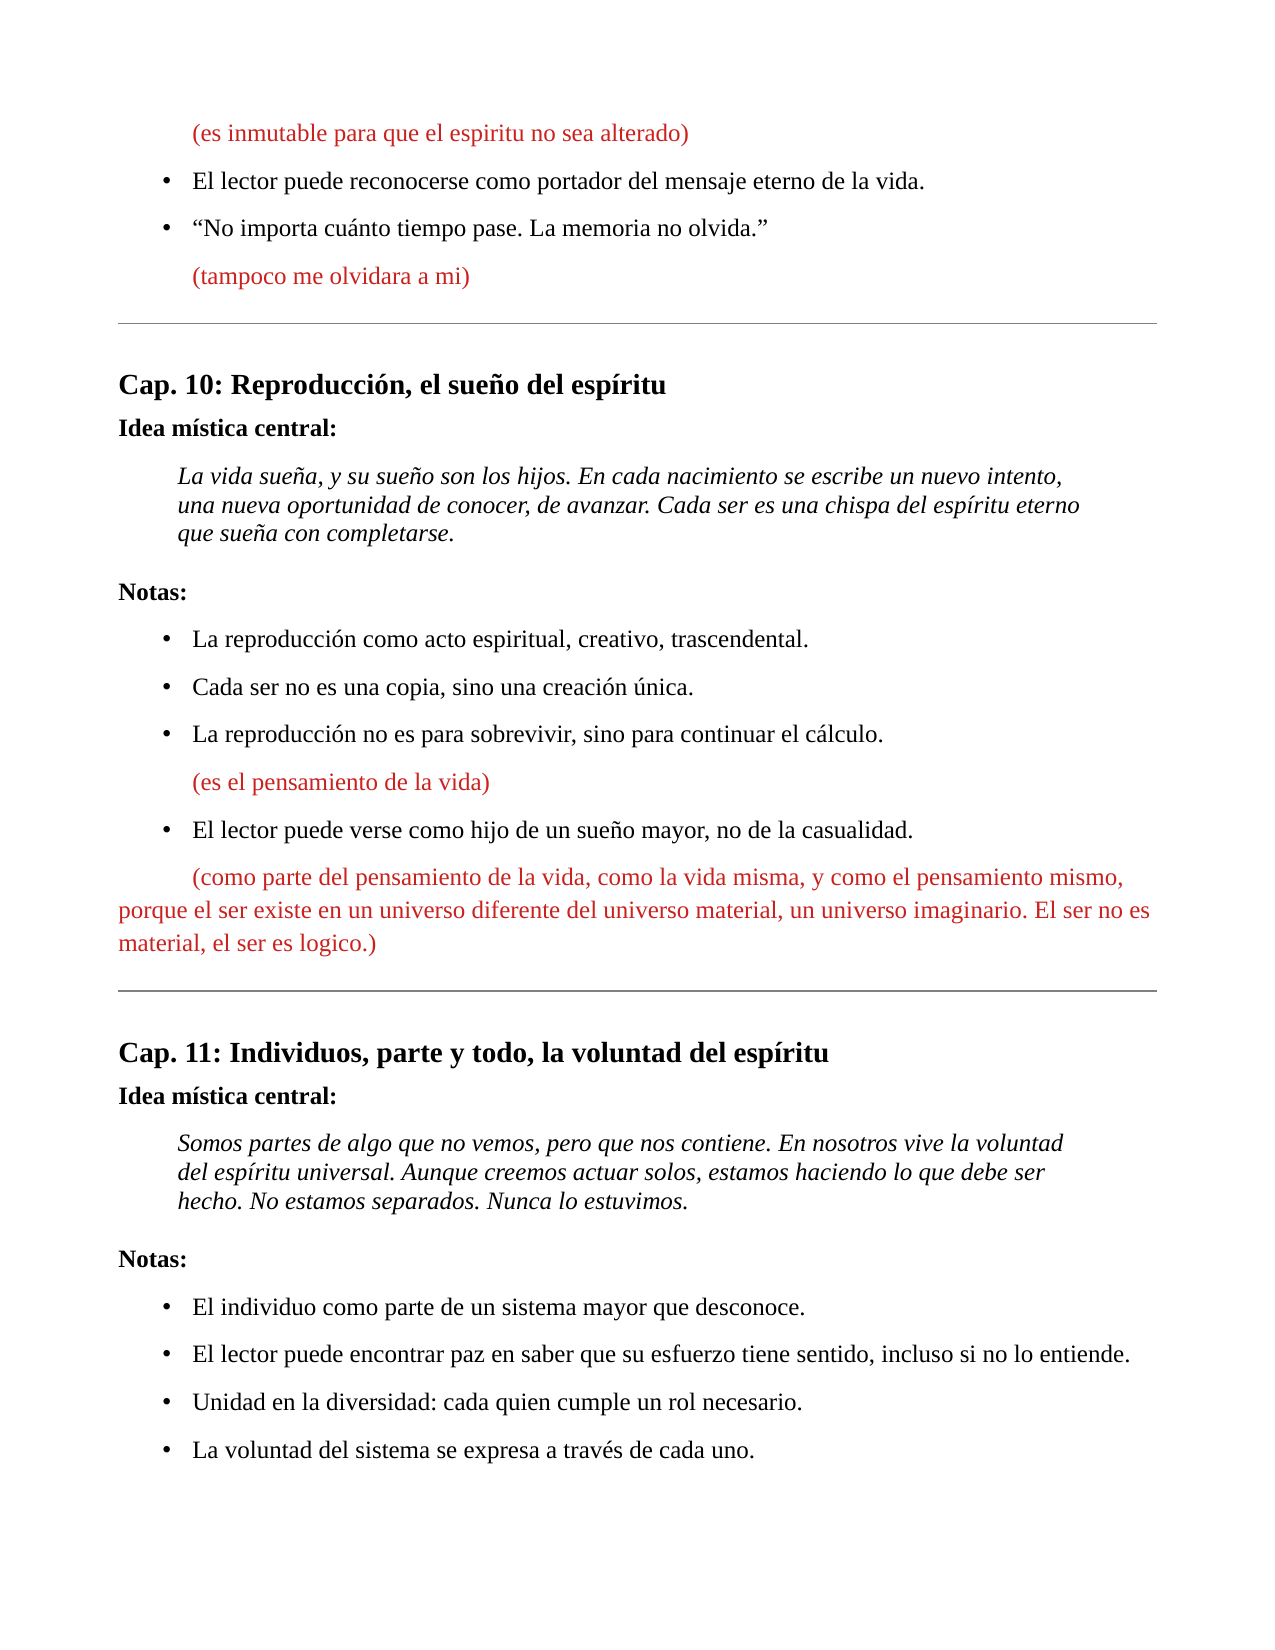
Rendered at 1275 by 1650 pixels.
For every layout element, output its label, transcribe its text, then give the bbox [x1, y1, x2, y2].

list El lector puede verse como hijo de un sueño mayor, no de la casualidad. [162, 815, 1157, 843]
list El lector puede reconocerse como portador del mensaje eterno de la vida. [162, 166, 1157, 194]
list La voluntad del sistema se expresa a través de cada uno. [162, 1435, 1157, 1463]
list Unidad en la diversidad: cada quien cumple un rol necesario. [162, 1387, 1157, 1416]
list El individuo como parte de un sistema mayor que desconoce. [162, 1292, 1157, 1321]
subtitle Cap. 11: Individuos, parte y todo, la voluntad del espíritu [118, 1035, 1157, 1068]
subtitle Cap. 10: Reproducción, el sueño del espíritu [118, 367, 1157, 401]
list Cada ser no es una copia, sino una creación única. [162, 672, 1157, 701]
text La vida sueña, y su sueño son los hijos. En cada nacimiento se escribe un nuevo intento, una nueva oportunidad de conocer, de avanzar. Cada ser es una chispa del espíritu eterno que sueña con completarse. [177, 461, 1098, 547]
text Idea mística central: [118, 413, 1157, 442]
text Notas: [118, 1244, 1157, 1273]
list El lector puede encontrar paz en saber que su esfuerzo tiene sentido, incluso si no lo entiende. [162, 1339, 1157, 1368]
text (es inmutable para que el espiritu no sea alterado) [118, 118, 1157, 147]
text (tampoco me olvidara a mi) [118, 261, 1157, 290]
text Notas: [118, 577, 1157, 606]
text (es el pensamiento de la vida) [118, 767, 1157, 796]
text Idea mística central: [118, 1081, 1157, 1110]
list La reproducción no es para sobrevivir, sino para continuar el cálculo. [162, 719, 1157, 748]
text Somos partes de algo que no vemos, pero que nos contiene. En nosotros vive la voluntad del espíritu universal. Aunque creemos actuar solos, estamos haciendo lo que debe ser hecho. No estamos separados. Nunca lo estuvimos. [177, 1128, 1098, 1215]
list La reproducción como acto espiritual, creativo, trascendental. [162, 624, 1157, 653]
text (como parte del pensamiento de la vida, como la vida misma, y como el pensamiento mismo, porque el ser existe en un universo diferente del universo material, un universo imaginario. El ser no es material, el ser es logico.) [118, 862, 1157, 957]
list “No importa cuánto tiempo pase. La memoria no olvida.” [162, 213, 1157, 242]
